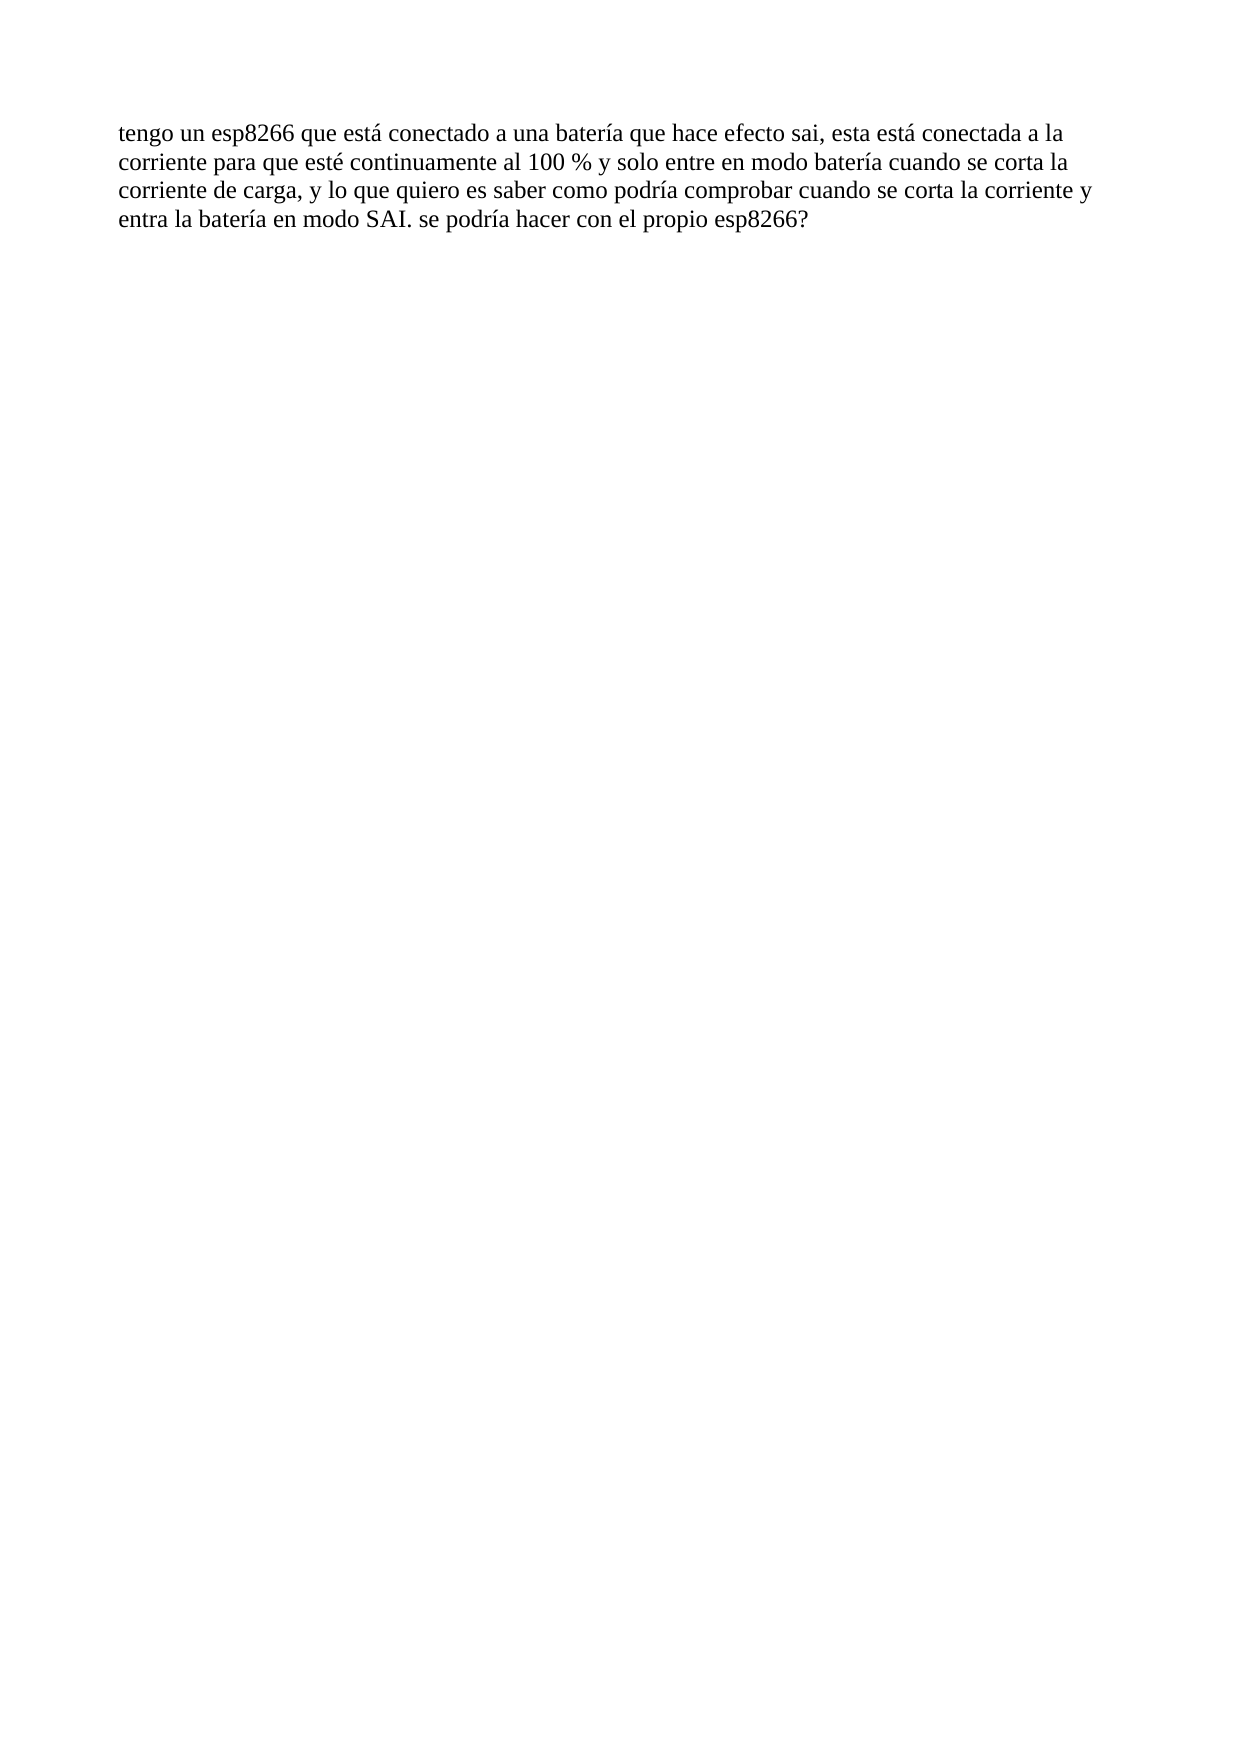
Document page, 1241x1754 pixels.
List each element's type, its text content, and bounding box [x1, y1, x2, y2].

text tengo un esp8266 que está conectado a una batería que hace efecto sai, esta está conectada a la corriente para que esté continuamente al 100 % y solo entre en modo batería cuando se corta la corriente de carga, y lo que quiero es saber como podría comprobar cuando se corta la corriente y entra la batería en modo SAI. se podría hacer con el propio esp8266? [118, 118, 1122, 233]
